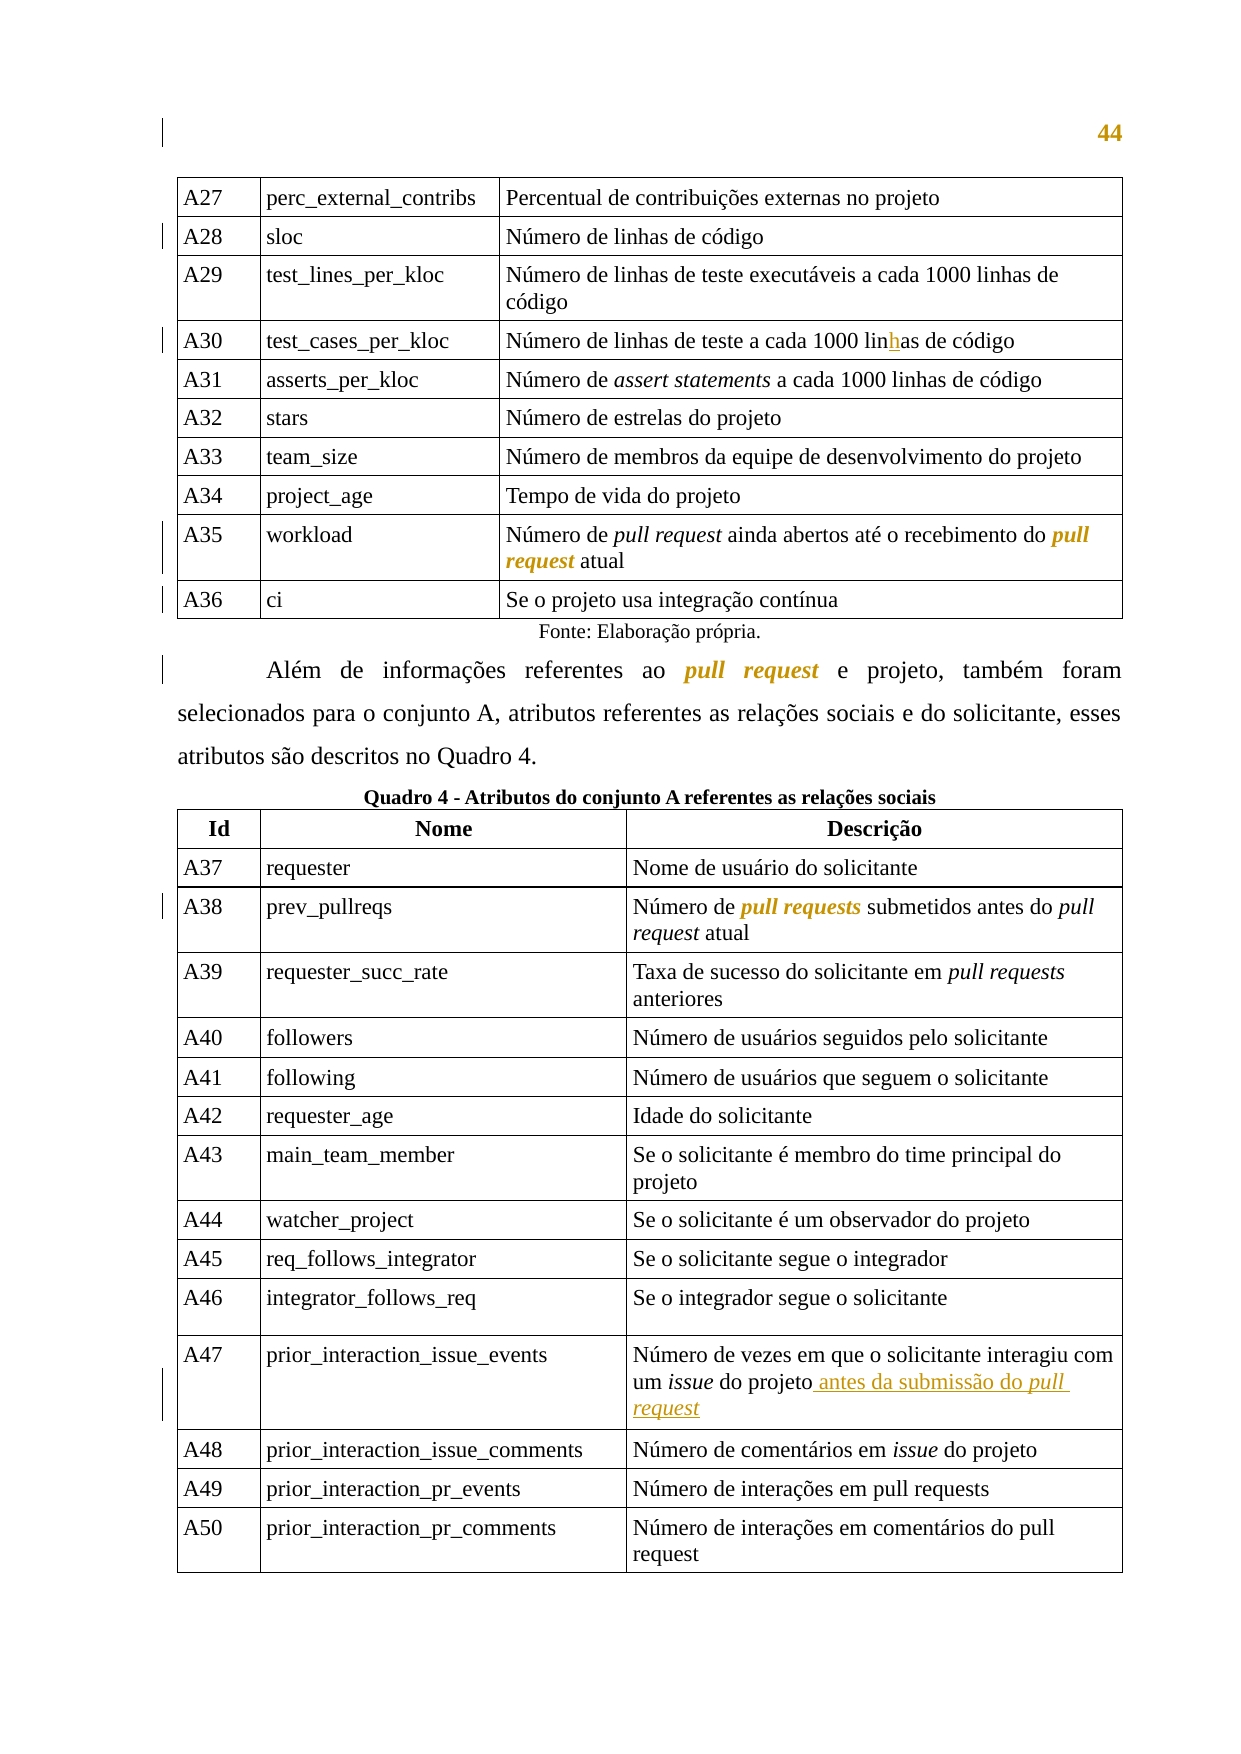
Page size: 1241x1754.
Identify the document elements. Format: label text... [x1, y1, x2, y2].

table_cell perc_external_contribs [261, 178, 499, 216]
table_cell A29 [178, 256, 260, 320]
table_cell Tempo de vida do projeto [500, 476, 1122, 514]
table_cell Número de interações em comentários do pull request [627, 1508, 1122, 1572]
table_cell integrator_follows_req [261, 1279, 626, 1335]
table_cell A50 [178, 1508, 260, 1572]
table_cell Se o solicitante é membro do time principal do projeto [627, 1136, 1122, 1200]
table_cell followers [261, 1018, 626, 1057]
table_cell A42 [178, 1097, 260, 1134]
table_cell test_cases_per_kloc [261, 321, 499, 359]
table_cell A33 [178, 438, 260, 475]
table_cell Nome de usuário do solicitante [627, 849, 1122, 886]
table_cell team_size [261, 438, 499, 475]
table_cell Número de linhas de código [500, 217, 1122, 255]
table_cell Número de linhas de teste a cada 1000 linhas de código [500, 321, 1122, 359]
table_cell A49 [178, 1469, 260, 1507]
table_cell A30 [178, 321, 260, 359]
table_header Id [178, 810, 260, 847]
table_cell A32 [178, 399, 260, 437]
table_cell A43 [178, 1136, 260, 1200]
table_cell Número de interações em pull requests [627, 1469, 1122, 1507]
table_cell Se o projeto usa integração contínua [500, 581, 1122, 618]
table_cell test_lines_per_kloc [261, 256, 499, 320]
table_cell sloc [261, 217, 499, 255]
text Fonte: Elaboração própria. [177, 619, 1122, 643]
table_cell A36 [178, 581, 260, 618]
table_cell asserts_per_kloc [261, 360, 499, 398]
text Quadro 4 - Atributos do conjunto A referentes as relações sociais [177, 784, 1122, 809]
table_cell project_age [261, 476, 499, 514]
table_header Nome [261, 810, 626, 847]
table_cell A27 [178, 178, 260, 216]
table_cell Percentual de contribuições externas no projeto [500, 178, 1122, 216]
table_cell Número de comentários em issue do projeto [627, 1430, 1122, 1468]
table_cell prior_interaction_pr_events [261, 1469, 626, 1507]
table_cell Número de pull request ainda abertos até o recebimento do pull request atual [500, 515, 1122, 579]
table_cell requester_succ_rate [261, 953, 626, 1017]
table_cell Se o solicitante é um observador do projeto [627, 1201, 1122, 1239]
table_cell prior_interaction_issue_events [261, 1336, 626, 1429]
table_cell stars [261, 399, 499, 437]
table_cell following [261, 1058, 626, 1096]
table_cell Número de usuários seguidos pelo solicitante [627, 1018, 1122, 1057]
table_cell req_follows_integrator [261, 1240, 626, 1277]
table_cell A31 [178, 360, 260, 398]
table_cell Número de usuários que seguem o solicitante [627, 1058, 1122, 1096]
table_cell prior_interaction_issue_comments [261, 1430, 626, 1468]
table_cell workload [261, 515, 499, 579]
table_cell watcher_project [261, 1201, 626, 1239]
table_cell Número de membros da equipe de desenvolvimento do projeto [500, 438, 1122, 475]
table_cell prior_interaction_pr_comments [261, 1508, 626, 1572]
table_cell A35 [178, 515, 260, 579]
table_cell A39 [178, 953, 260, 1017]
table_cell Se o integrador segue o solicitante [627, 1279, 1122, 1335]
table_cell A44 [178, 1201, 260, 1239]
table_cell A46 [178, 1279, 260, 1335]
table_cell A40 [178, 1018, 260, 1057]
table_cell Se o solicitante segue o integrador [627, 1240, 1122, 1277]
table_cell Número de assert statements a cada 1000 linhas de código [500, 360, 1122, 398]
table_cell Idade do solicitante [627, 1097, 1122, 1134]
table_cell prev_pullreqs [261, 888, 626, 952]
table_cell Número de estrelas do projeto [500, 399, 1122, 437]
table_cell requester_age [261, 1097, 626, 1134]
table_cell A47 [178, 1336, 260, 1429]
table_cell A38 [178, 888, 260, 952]
table_cell A48 [178, 1430, 260, 1468]
table_cell main_team_member [261, 1136, 626, 1200]
table_cell A28 [178, 217, 260, 255]
table_cell A37 [178, 849, 260, 886]
text Além de informações referentes ao pull request e projeto, também foram selecionados para o conjunto A, atributos referentes as relações sociais e do solicitante, esses atributos são descritos no Quadro 4. [177, 655, 1122, 770]
table_header Descrição [627, 810, 1122, 847]
table_cell A41 [178, 1058, 260, 1096]
table_cell Número de pull requests submetidos antes do pull request atual [627, 888, 1122, 952]
table_cell Número de vezes em que o solicitante interagiu com um issue do projeto antes da submissão do pull request [627, 1336, 1122, 1429]
table_cell Taxa de sucesso do solicitante em pull requests anteriores [627, 953, 1122, 1017]
table_cell A45 [178, 1240, 260, 1277]
table_cell A34 [178, 476, 260, 514]
table_cell ci [261, 581, 499, 618]
table_cell requester [261, 849, 626, 886]
table_cell Número de linhas de teste executáveis a cada 1000 linhas de código [500, 256, 1122, 320]
